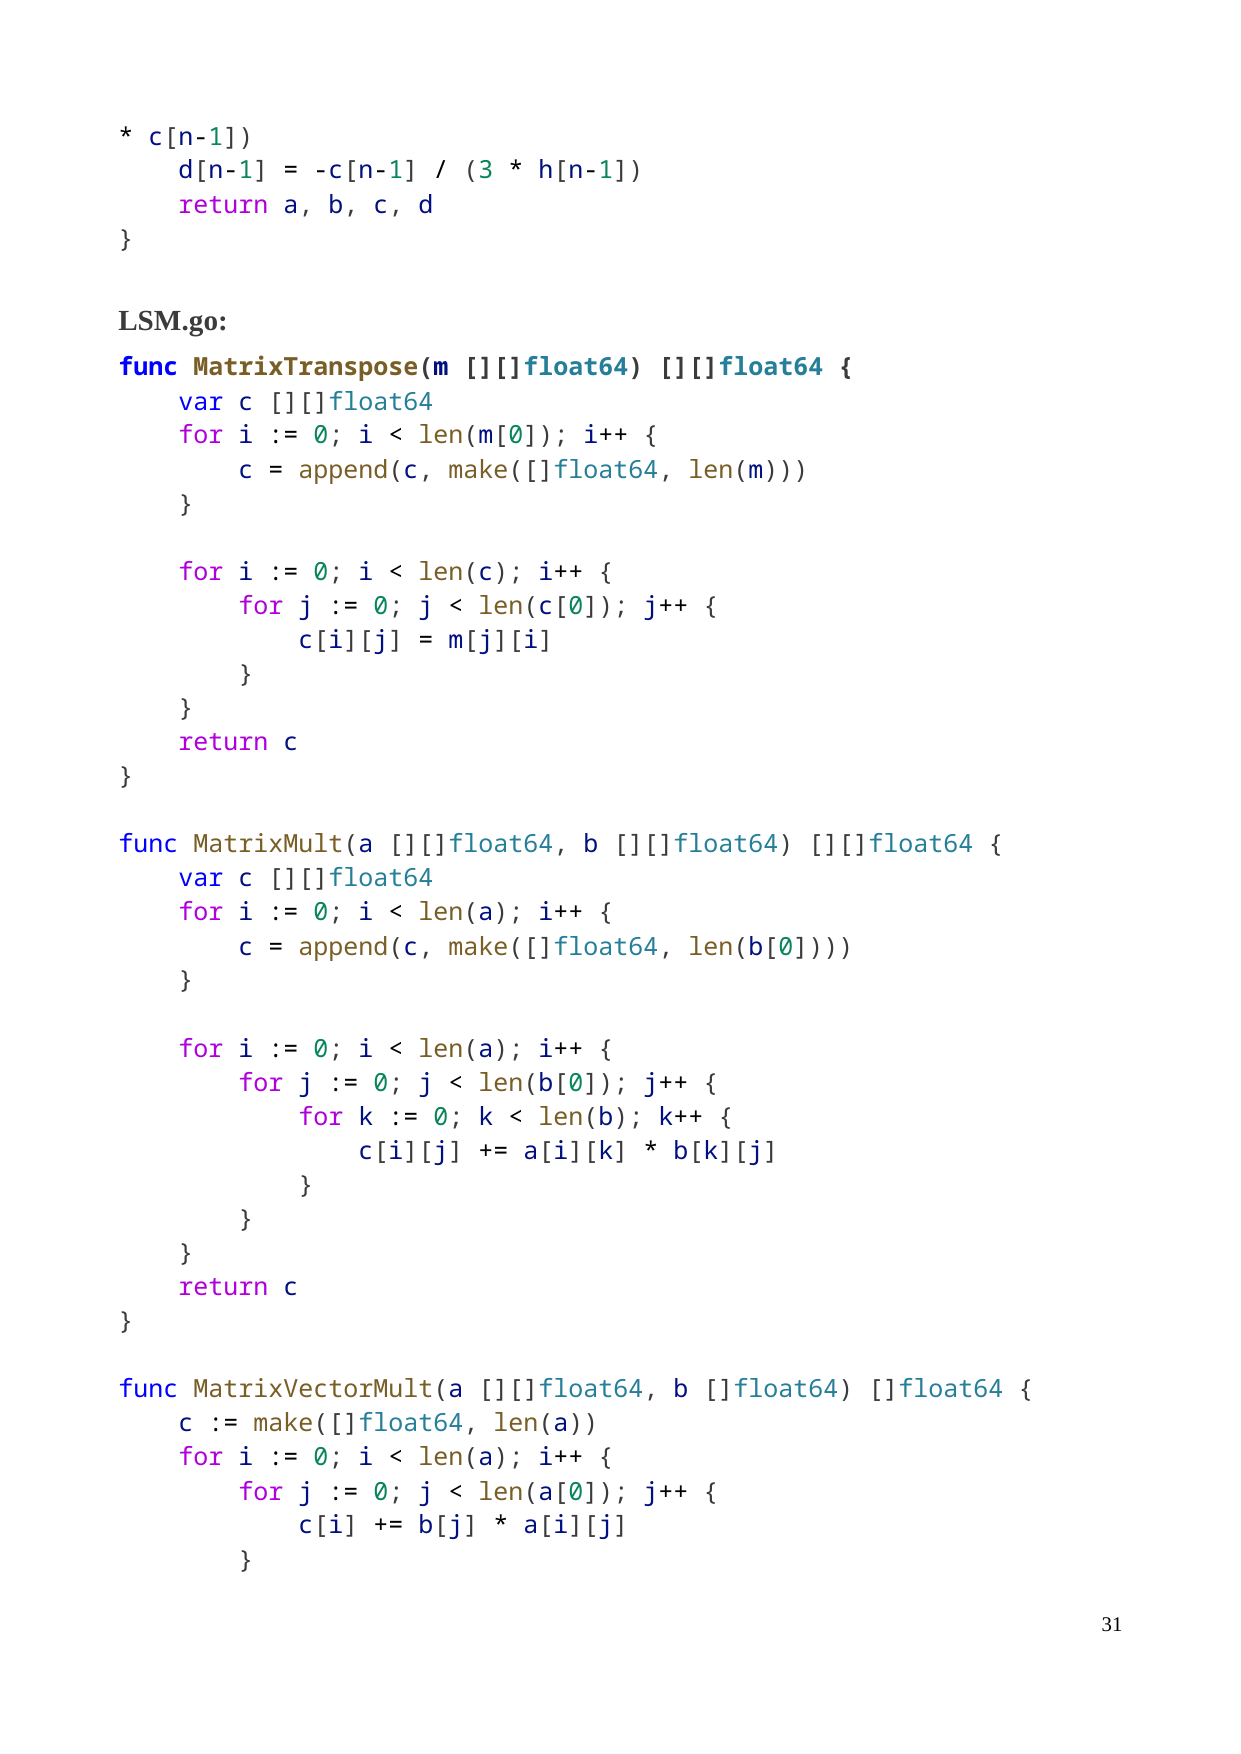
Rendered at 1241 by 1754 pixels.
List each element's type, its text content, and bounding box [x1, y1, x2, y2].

text } [118, 962, 1122, 996]
text var c [][]float64 [118, 383, 1122, 417]
text } [118, 758, 1122, 792]
text for j := 0; j < len(a[0]); j++ { [118, 1473, 1122, 1507]
text } [118, 1541, 1122, 1575]
text func MatrixTranspose(m [][]float64) [][]float64 { [118, 349, 1122, 383]
text for j := 0; j < len(c[0]); j++ { [118, 587, 1122, 622]
text for i := 0; i < len(m[0]); i++ { [118, 417, 1122, 451]
text * c[n-1]) [118, 118, 1122, 152]
text c = append(c, make([]float64, len(m))) [118, 451, 1122, 485]
text var c [][]float64 [118, 860, 1122, 894]
text for i := 0; i < len(a); i++ { [118, 1030, 1122, 1064]
text } [118, 1235, 1122, 1269]
text } [118, 656, 1122, 690]
text d[n-1] = -c[n-1] / (3 * h[n-1]) [118, 152, 1122, 186]
text for i := 0; i < len(a); i++ { [118, 1439, 1122, 1473]
text c[i] += b[j] * a[i][j] [118, 1507, 1122, 1541]
text func MatrixVectorMult(a [][]float64, b []float64) []float64 { [118, 1371, 1122, 1405]
text return c [118, 1269, 1122, 1303]
text } [118, 1201, 1122, 1235]
text } [118, 220, 1122, 254]
subtitle LSM.go: [118, 303, 1122, 337]
text for i := 0; i < len(a); i++ { [118, 894, 1122, 928]
text for k := 0; k < len(b); k++ { [118, 1098, 1122, 1132]
text for j := 0; j < len(b[0]); j++ { [118, 1064, 1122, 1098]
text return c [118, 724, 1122, 758]
text for i := 0; i < len(c); i++ { [118, 553, 1122, 587]
text } [118, 1303, 1122, 1337]
text } [118, 690, 1122, 724]
text c = append(c, make([]float64, len(b[0]))) [118, 928, 1122, 962]
text func MatrixMult(a [][]float64, b [][]float64) [][]float64 { [118, 826, 1122, 860]
text c := make([]float64, len(a)) [118, 1405, 1122, 1439]
text } [118, 485, 1122, 519]
text return a, b, c, d [118, 186, 1122, 220]
text } [118, 1167, 1122, 1201]
text c[i][j] = m[j][i] [118, 622, 1122, 656]
text c[i][j] += a[i][k] * b[k][j] [118, 1132, 1122, 1167]
